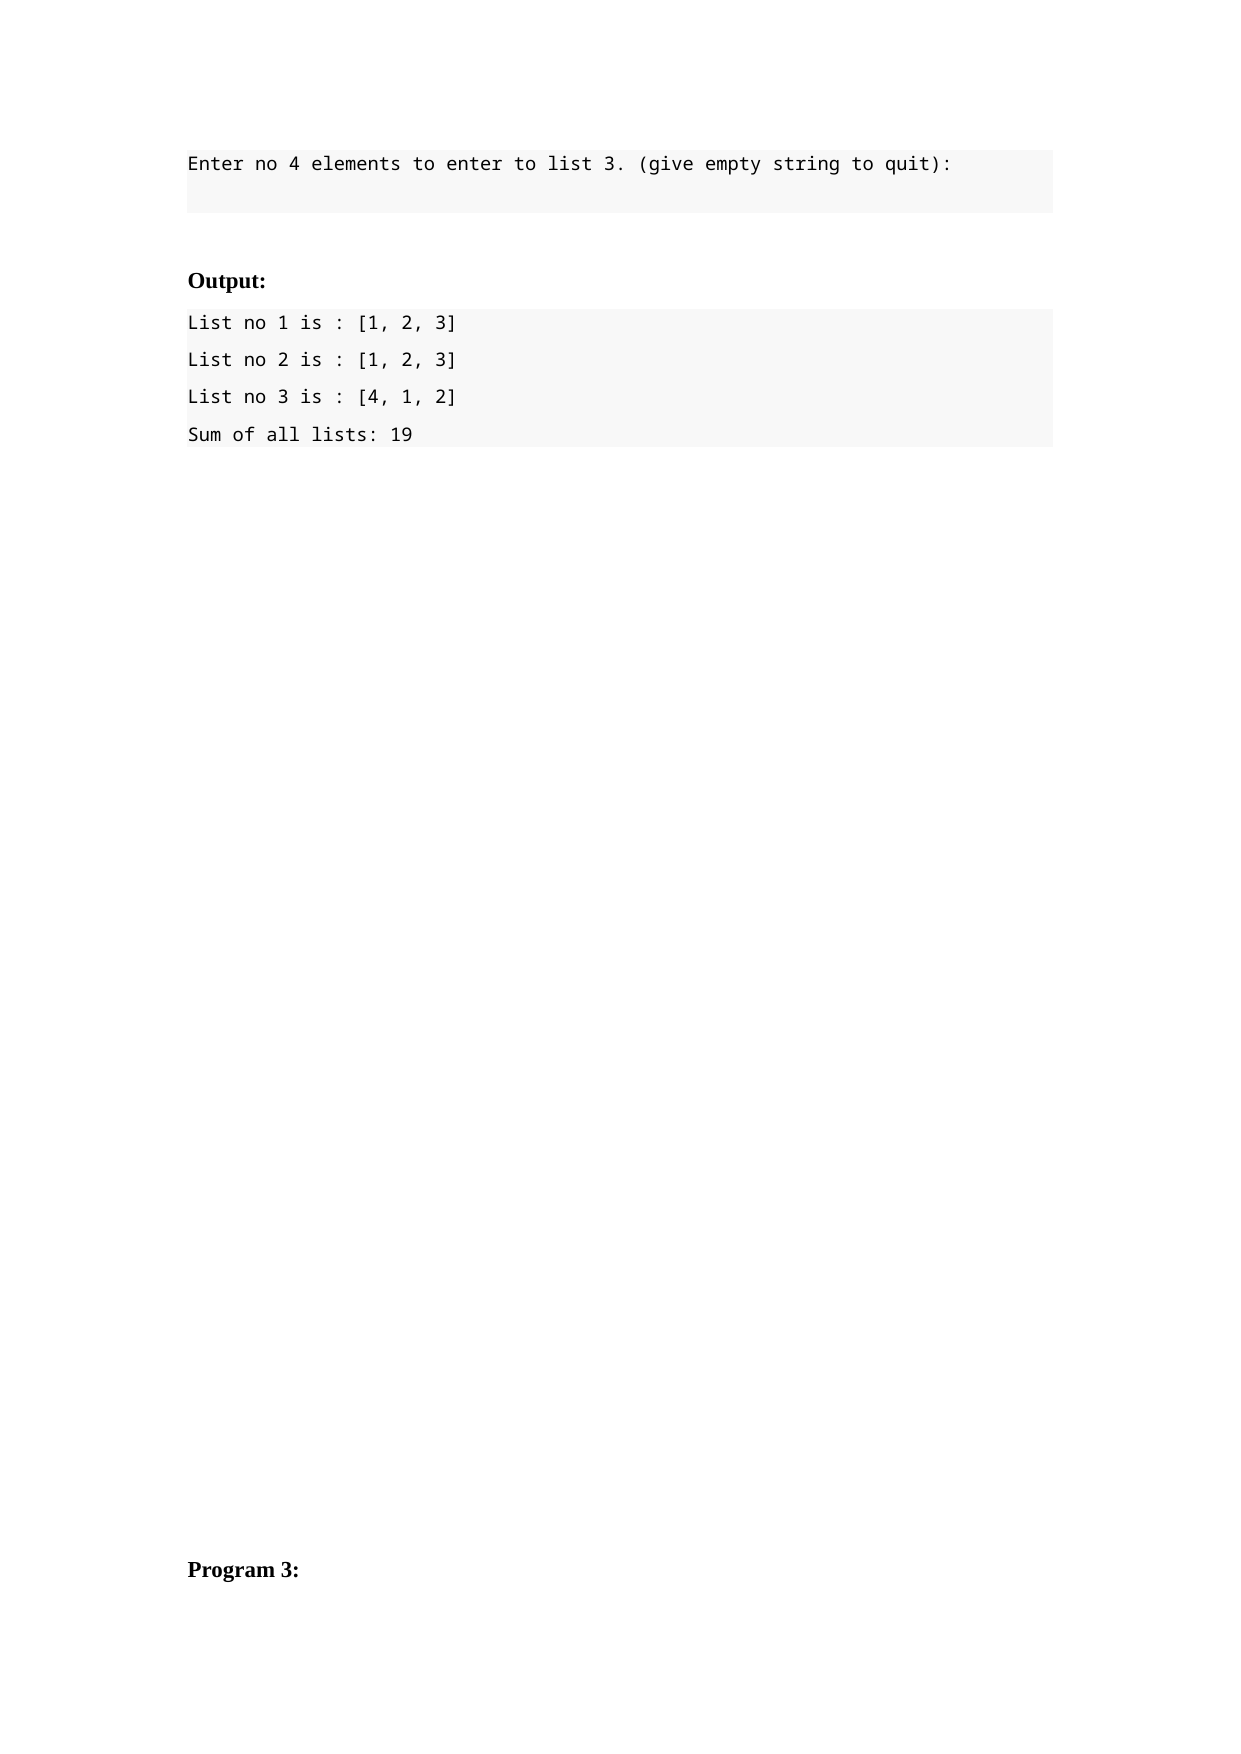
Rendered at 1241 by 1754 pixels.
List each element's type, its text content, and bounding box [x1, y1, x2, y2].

text Program 3: [187, 1556, 1053, 1583]
text List no 2 is : [1, 2, 3] [187, 346, 1053, 372]
text List no 1 is : [1, 2, 3] [187, 309, 1053, 334]
text Output: [187, 267, 1053, 293]
text List no 3 is : [4, 1, 2] [187, 384, 1053, 409]
text Enter no 4 elements to enter to list 3. (give empty string to quit): [187, 150, 1053, 176]
text Sum of all lists: 19 [187, 421, 1053, 447]
